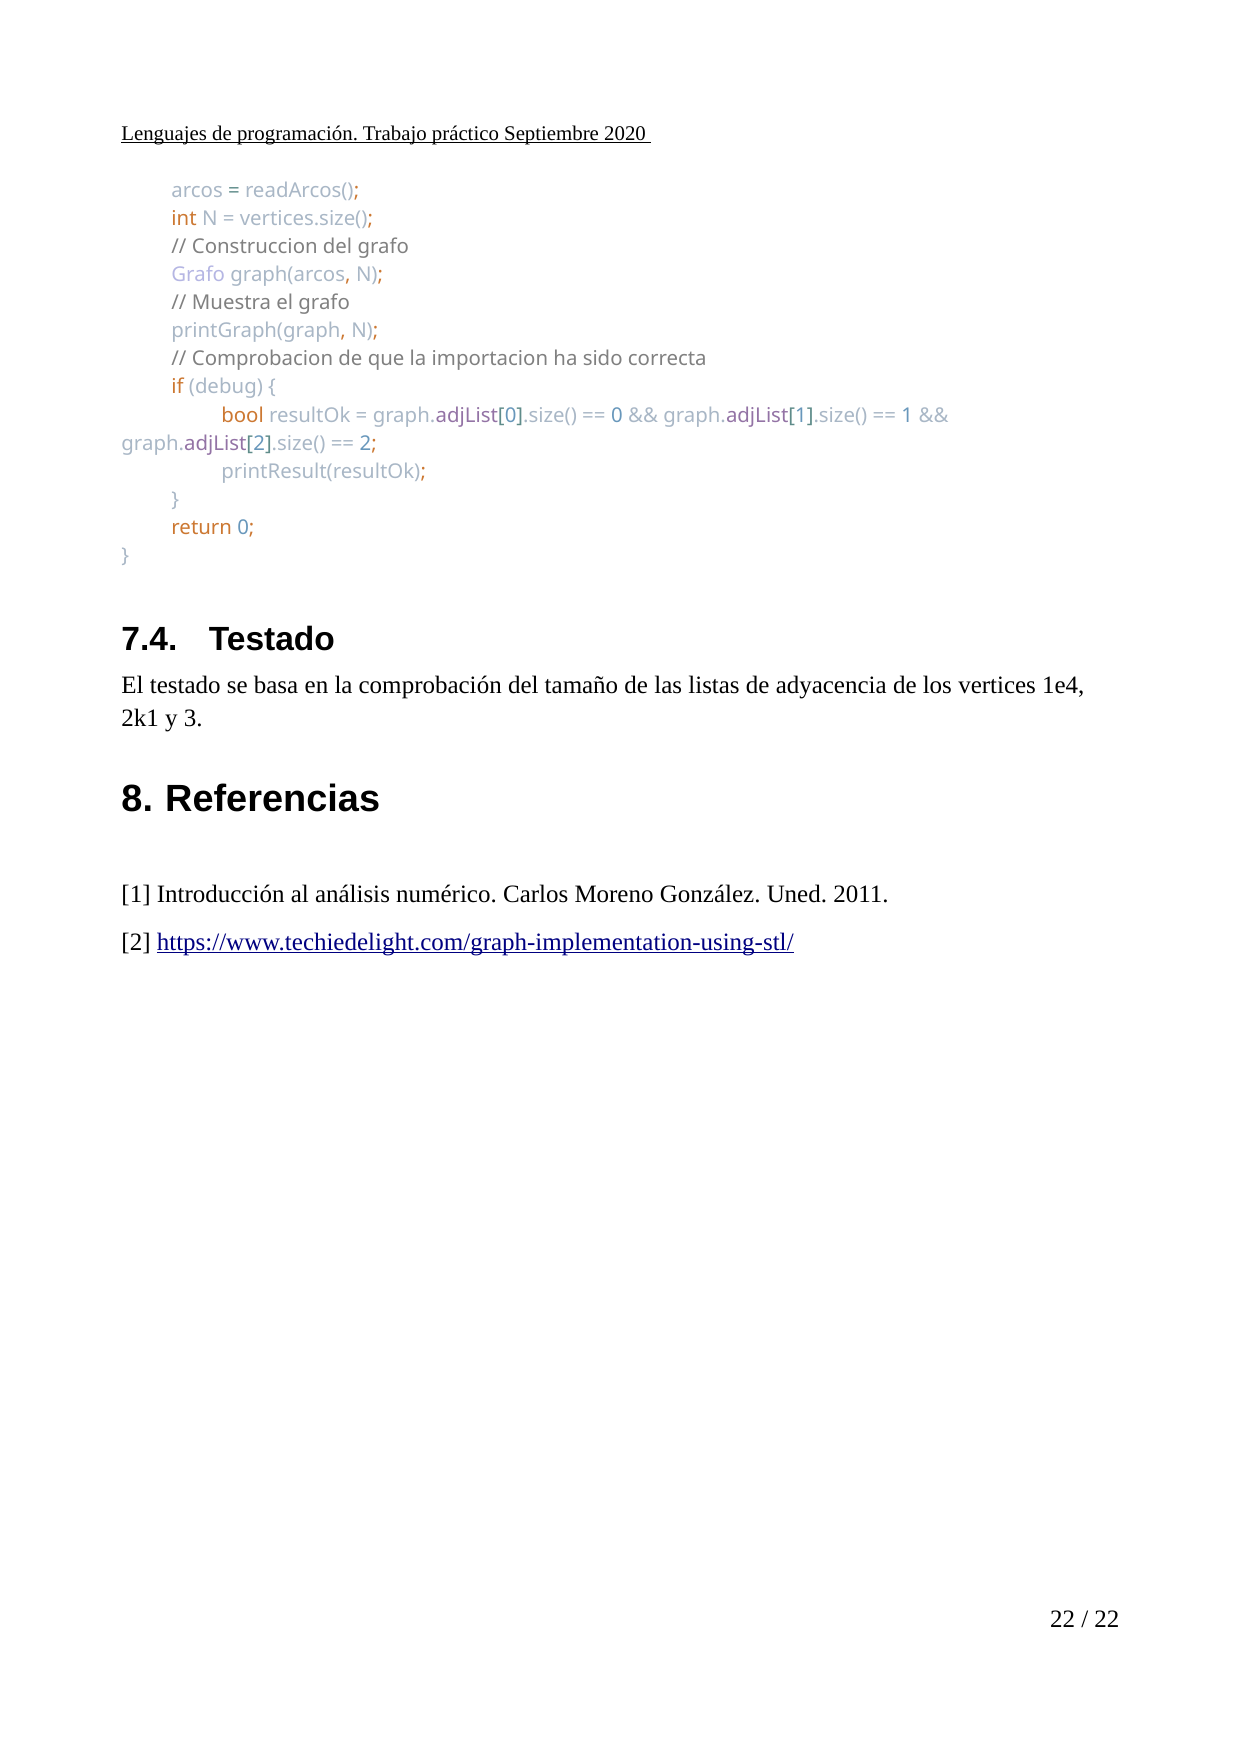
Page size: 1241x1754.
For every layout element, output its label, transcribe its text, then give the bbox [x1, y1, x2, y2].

subtitle Referencias [121, 775, 1119, 819]
text } [121, 484, 1119, 512]
text printResult(resultOk); [121, 456, 1119, 484]
text [1] Introducción al análisis numérico. Carlos Moreno González. Uned. 2011. [121, 879, 1119, 908]
text if (debug) { [121, 372, 1119, 400]
text // Muestra el grafo [121, 288, 1119, 316]
text // Comprobacion de que la importacion ha sido correcta [121, 344, 1119, 372]
text Grafo graph(arcos, N); [121, 259, 1119, 288]
text arcos = readArcos(); [121, 175, 1119, 203]
text [2] https://www.techiedelight.com/graph-implementation-using-stl/ [121, 927, 1119, 956]
subtitle Testado [121, 619, 1119, 657]
text bool resultOk = graph.adjList[0].size() == 0 && graph.adjList[1].size() == 1 && graph.adjList[2].size() == 2; [121, 400, 1119, 456]
text return 0; [121, 512, 1119, 541]
text } [121, 541, 1119, 568]
text // Construccion del grafo [121, 231, 1119, 259]
text printGraph(graph, N); [121, 316, 1119, 344]
text int N = vertices.size(); [121, 203, 1119, 231]
text El testado se basa en la comprobación del tamaño de las listas de adyacencia de los vertices 1e4, 2k1 y 3. [121, 670, 1119, 732]
